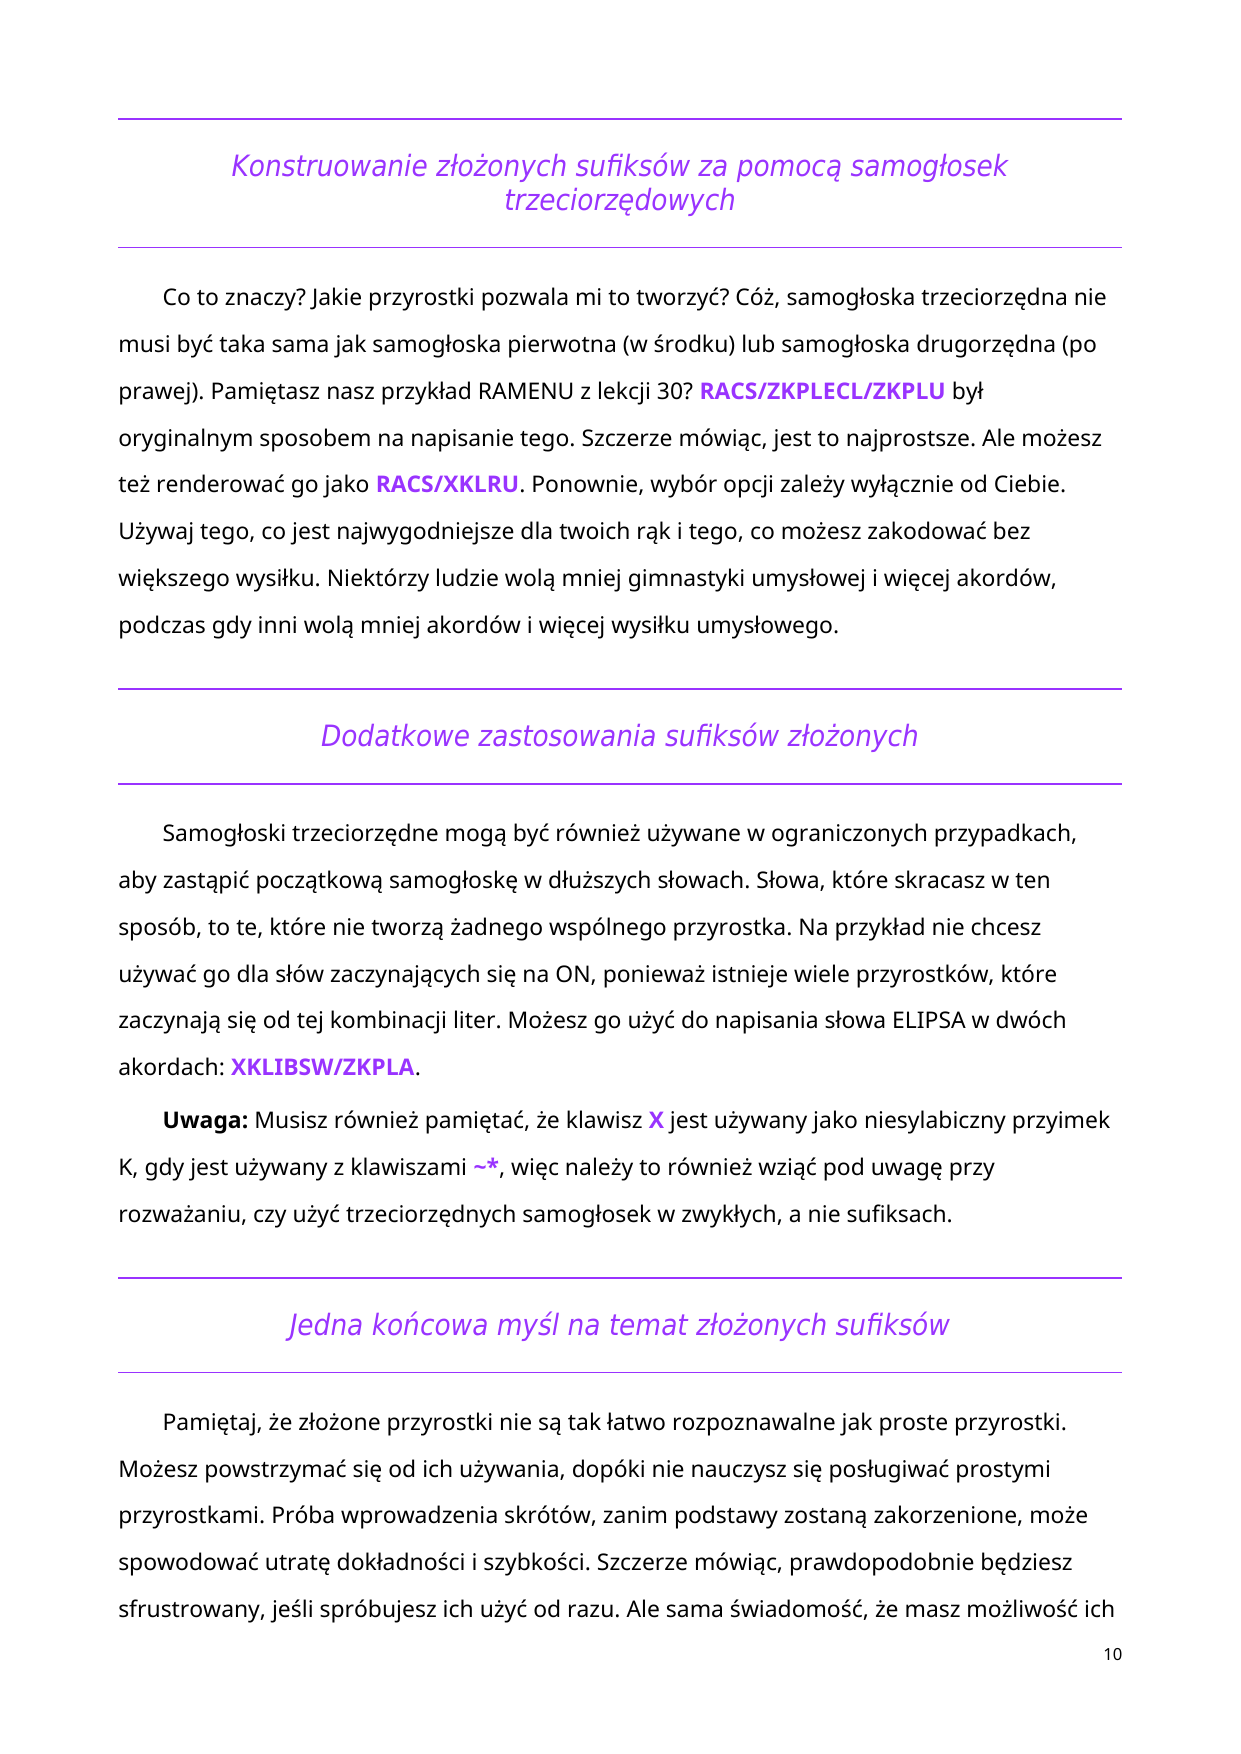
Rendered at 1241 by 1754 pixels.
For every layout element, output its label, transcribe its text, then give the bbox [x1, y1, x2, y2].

text Uwaga: Musisz również pamiętać, że klawisz X jest używany jako niesylabiczny przyimek K, gdy jest używany z klawiszami ~*, więc należy to również wziąć pod uwagę przy rozważaniu, czy użyć trzeciorzędnych samogłosek w zwykłych, a nie sufiksach. [118, 1104, 1122, 1229]
text Co to znaczy? Jakie przyrostki pozwala mi to tworzyć? Cóż, samogłoska trzeciorzędna nie musi być taka sama jak samogłoska pierwotna (w środku) lub samogłoska drugorzędna (po prawej). Pamiętasz nasz przykład RAMENU z lekcji 30? RACS/ZKPLECL/ZKPLU był oryginalnym sposobem na napisanie tego. Szczerze mówiąc, jest to najprostsze. Ale możesz też renderować go jako RACS/XKLRU. Ponownie, wybór opcji zależy wyłącznie od Ciebie. Używaj tego, co jest najwygodniejsze dla twoich rąk i tego, co możesz zakodować bez większego wysiłku. Niektórzy ludzie wolą mniej gimnastyki umysłowej i więcej akordów, podczas gdy inni wolą mniej akordów i więcej wysiłku umysłowego. [118, 281, 1122, 640]
text Pamiętaj, że złożone przyrostki nie są tak łatwo rozpoznawalne jak proste przyrostki. Możesz powstrzymać się od ich używania, dopóki nie nauczysz się posługiwać prostymi przyrostkami. Próba wprowadzenia skrótów, zanim podstawy zostaną zakorzenione, może spowodować utratę dokładności i szybkości. Szczerze mówiąc, prawdopodobnie będziesz sfrustrowany, jeśli spróbujesz ich użyć od razu. Ale sama świadomość, że masz możliwość ich [118, 1406, 1122, 1624]
text Samogłoski trzeciorzędne mogą być również używane w ograniczonych przypadkach, aby zastąpić początkową samogłoskę w dłuższych słowach. Słowa, które skracasz w ten sposób, to te, które nie tworzą żadnego wspólnego przyrostka. Na przykład nie chcesz używać go dla słów zaczynających się na ON, ponieważ istnieje wiele przyrostków, które zaczynają się od tej kombinacji liter. Możesz go użyć do napisania słowa ELIPSA w dwóch akordach: XKLIBSW/ZKPLA. [118, 817, 1122, 1083]
subtitle Konstruowanie złożonych sufiksów za pomocą samogłosek trzeciorzędowych [118, 120, 1122, 247]
subtitle Jedna końcowa myśl na temat złożonych sufiksów [118, 1279, 1122, 1372]
subtitle Dodatkowe zastosowania sufiksów złożonych [118, 690, 1122, 783]
